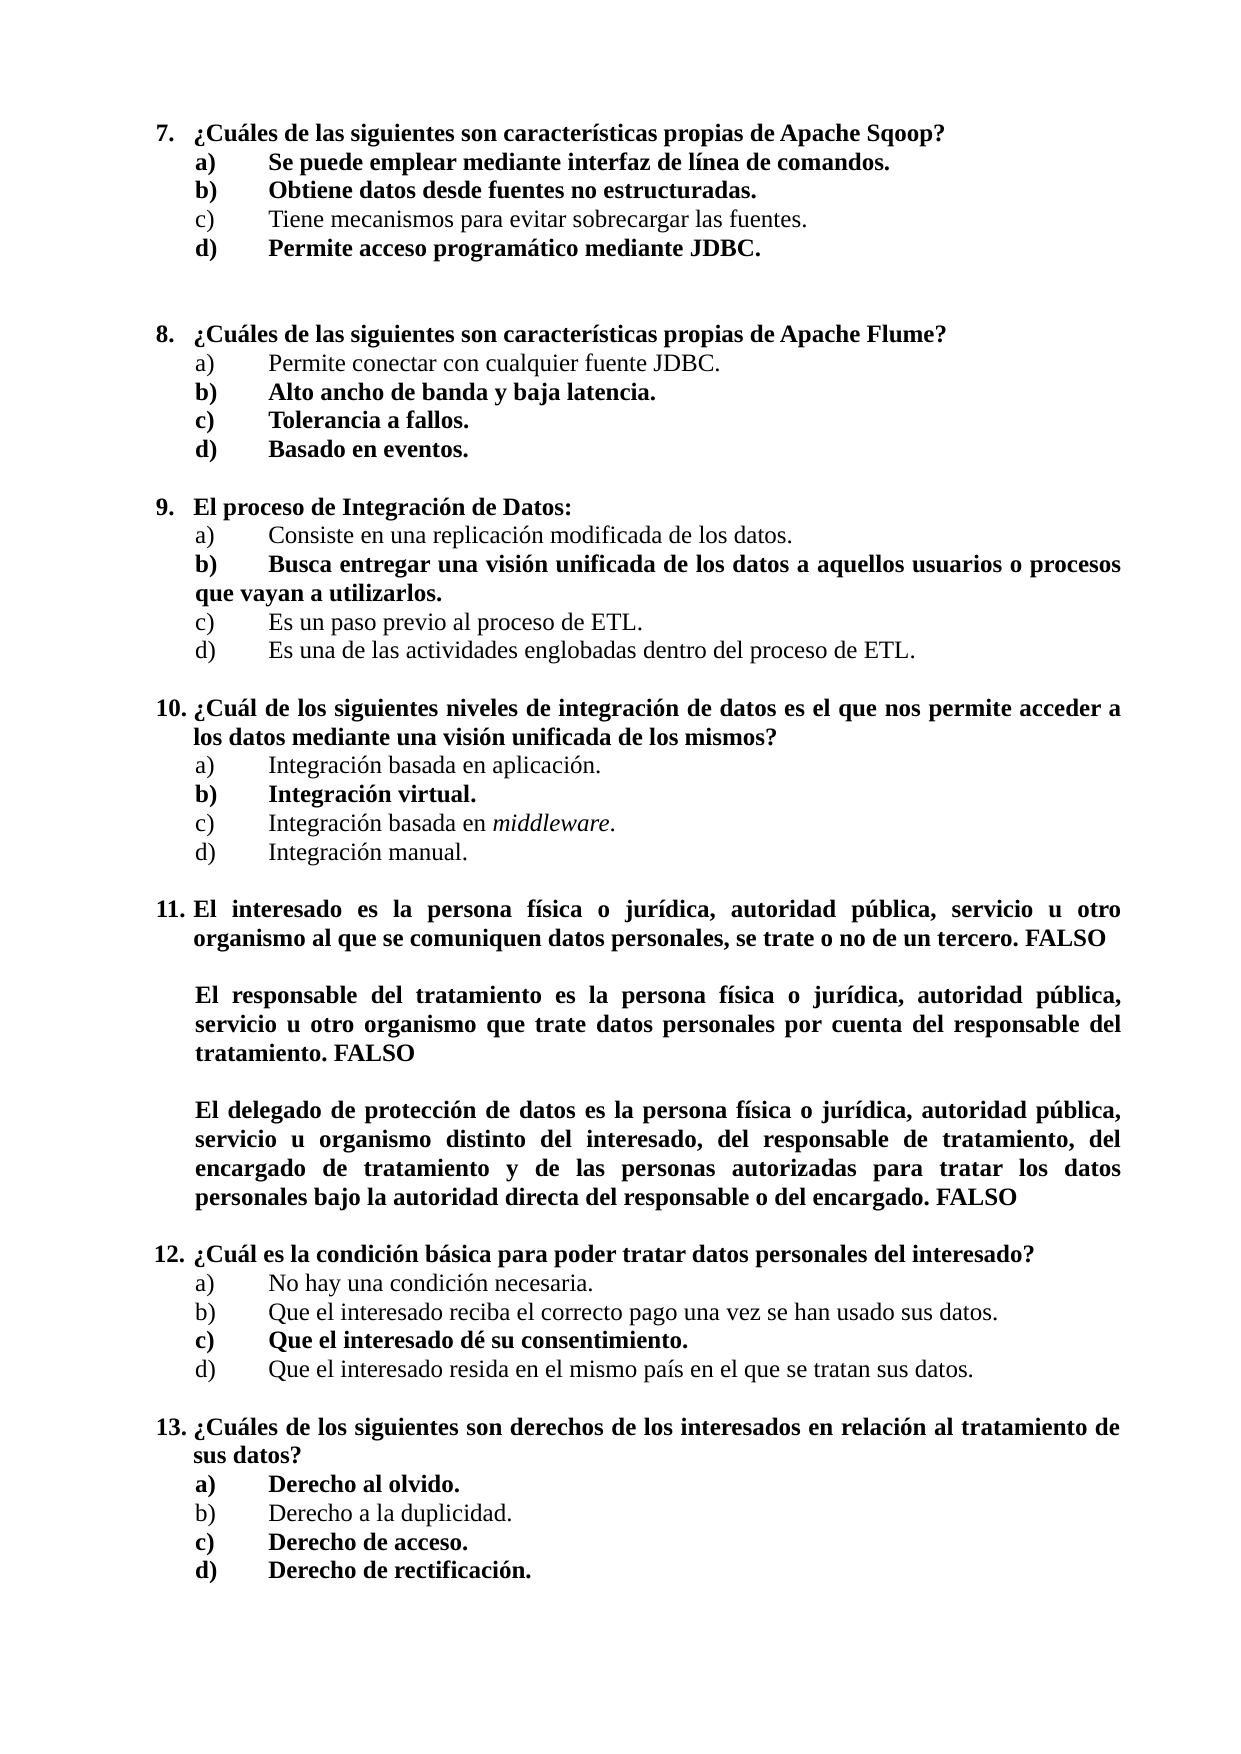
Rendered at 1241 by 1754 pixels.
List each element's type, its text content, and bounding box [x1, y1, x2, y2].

list ¿Cuál de los siguientes niveles de integración de datos es el que nos permite acceder a los datos mediante una visión unificada de los mismos? [156, 693, 1122, 751]
list Que el interesado dé su consentimiento. [195, 1326, 1122, 1354]
list ¿Cuál es la condición básica para poder tratar datos personales del interesado? [153, 1239, 1122, 1268]
list ¿Cuáles de las siguientes son características propias de Apache Flume? [156, 319, 1122, 348]
list Tolerancia a fallos. [195, 406, 1122, 434]
list Tiene mecanismos para evitar sobrecargar las fuentes. [195, 204, 1122, 233]
list Es un paso previo al proceso de ETL. [195, 607, 1122, 636]
list Alto ancho de banda y baja latencia. [195, 377, 1122, 406]
list ¿Cuáles de las siguientes son características propias de Apache Sqoop? [156, 118, 1122, 147]
list Obtiene datos desde fuentes no estructuradas. [195, 176, 1122, 204]
list Es una de las actividades englobadas dentro del proceso de ETL. [195, 636, 1122, 664]
list No hay una condición necesaria. [195, 1268, 1122, 1297]
text El responsable del tratamiento es la persona física o jurídica, autoridad pública, servicio u otro organismo que trate datos personales por cuenta del responsable del tratamiento. FALSO [195, 981, 1122, 1067]
list Derecho a la duplicidad. [195, 1498, 1122, 1527]
list Derecho al olvido. [195, 1469, 1122, 1498]
list Permite acceso programático mediante JDBC. [195, 233, 1122, 262]
list Permite conectar con cualquier fuente JDBC. [195, 348, 1122, 377]
list ¿Cuáles de los siguientes son derechos de los interesados en relación al tratamiento de sus datos? [156, 1412, 1122, 1469]
list Basado en eventos. [195, 434, 1122, 463]
list Consiste en una replicación modificada de los datos. [195, 521, 1122, 549]
list Que el interesado reciba el correcto pago una vez se han usado sus datos. [195, 1297, 1122, 1326]
list Derecho de rectificación. [195, 1556, 1122, 1584]
list Busca entregar una visión unificada de los datos a aquellos usuarios o procesos que vayan a utilizarlos. [195, 549, 1122, 607]
text El delegado de protección de datos es la persona física o jurídica, autoridad pública, servicio u organismo distinto del interesado, del responsable de tratamiento, del encargado de tratamiento y de las personas autorizadas para tratar los datos personales bajo la autoridad directa del responsable o del encargado. FALSO [195, 1096, 1122, 1211]
list Integración basada en aplicación. [195, 751, 1122, 779]
list El proceso de Integración de Datos: [156, 492, 1122, 521]
list Integración basada en middleware. [195, 808, 1122, 837]
list Se puede emplear mediante interfaz de línea de comandos. [195, 147, 1122, 176]
list Integración virtual. [195, 779, 1122, 808]
list Que el interesado resida en el mismo país en el que se tratan sus datos. [195, 1354, 1122, 1383]
list Integración manual. [195, 837, 1122, 866]
list El interesado es la persona física o jurídica, autoridad pública, servicio u otro organismo al que se comuniquen datos personales, se trate o no de un tercero. FALSO [156, 894, 1122, 952]
list Derecho de acceso. [195, 1527, 1122, 1556]
